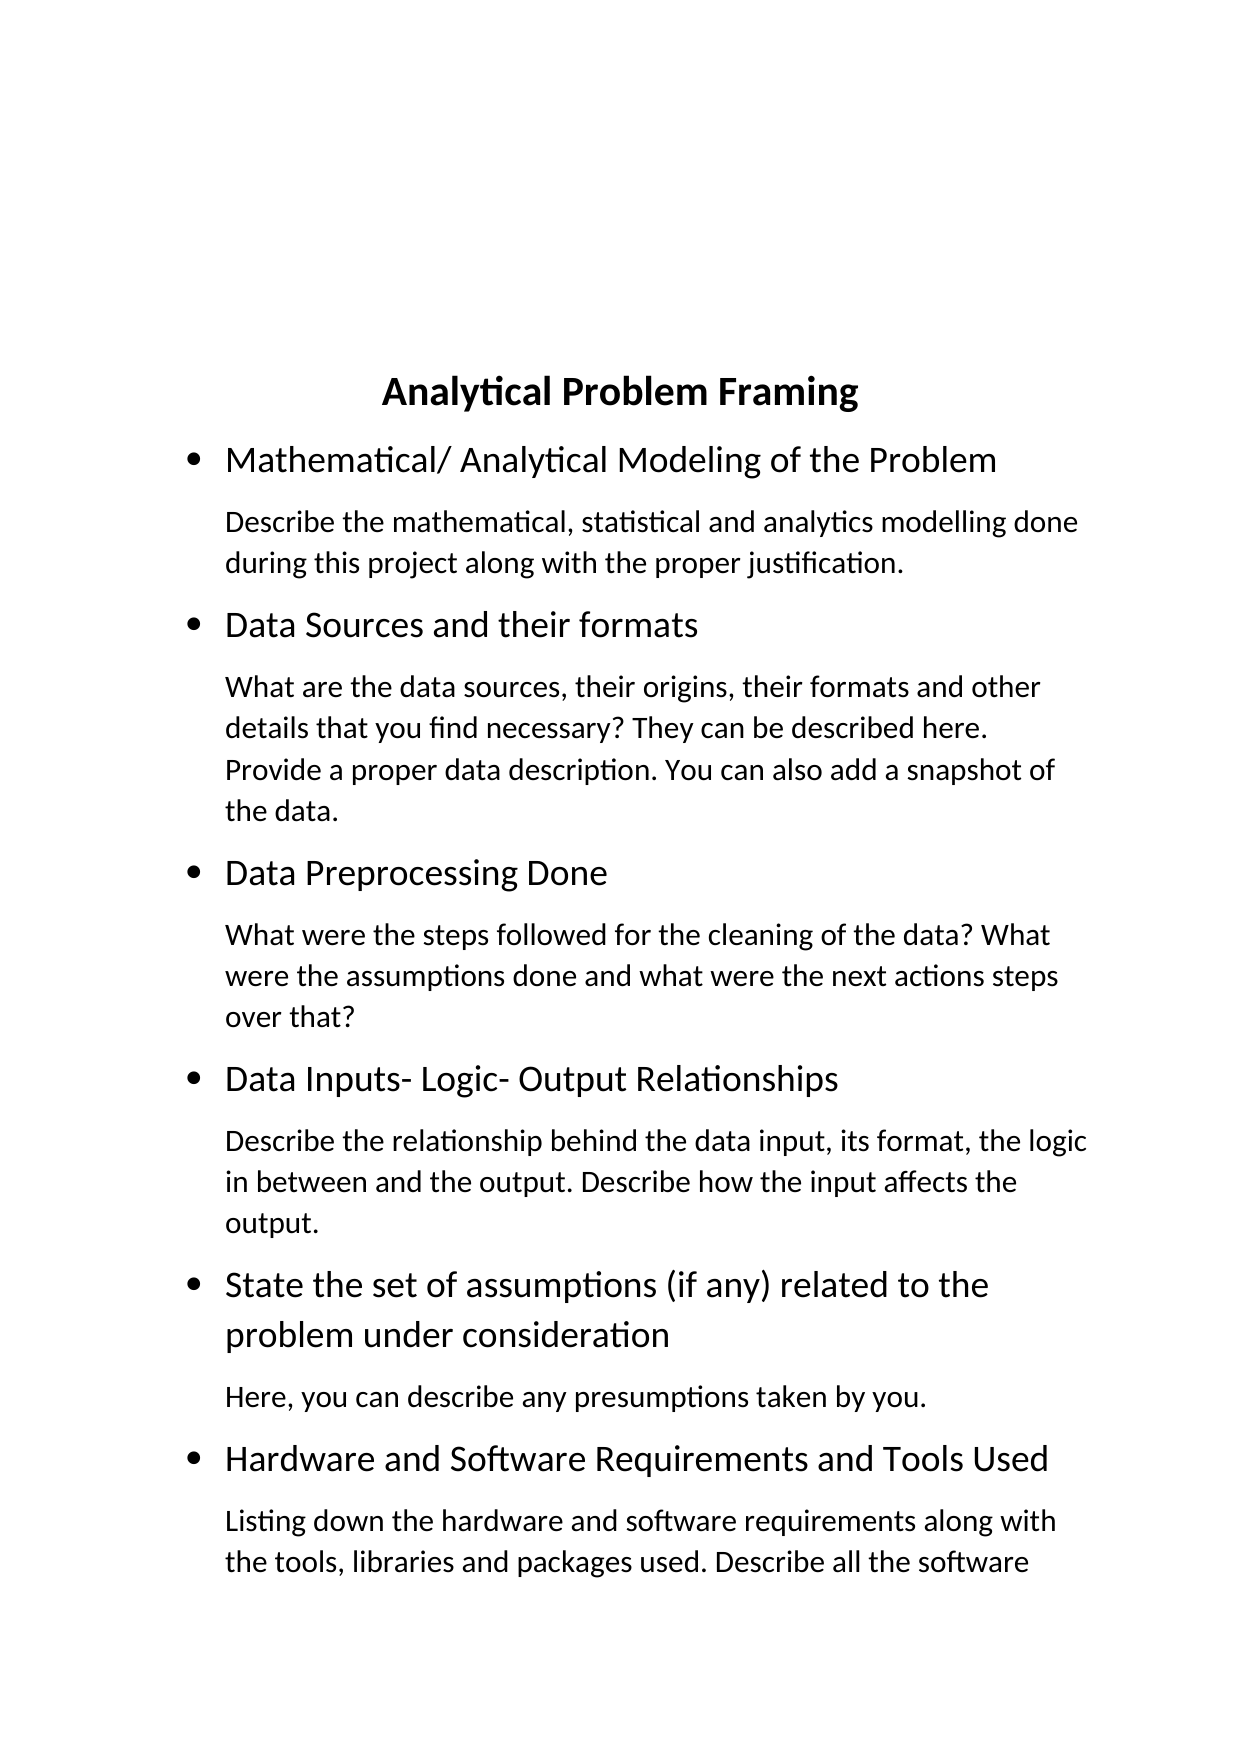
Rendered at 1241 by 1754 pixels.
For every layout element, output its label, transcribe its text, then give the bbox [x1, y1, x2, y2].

text What are the data sources, their origins, their formats and other details that you find necessary? They can be described here. Provide a proper data description. You can also add a snapshot of the data. [225, 667, 1090, 829]
list Hardware and Software Requirements and Tools Used [187, 1435, 1090, 1481]
text Describe the mathematical, statistical and analytics modelling done during this project along with the proper justification. [225, 502, 1090, 582]
text Here, you can describe any presumptions taken by you. [150, 1377, 1090, 1415]
list Data Sources and their formats [187, 601, 1090, 647]
list Mathematical/ Analytical Modeling of the Problem [187, 436, 1090, 482]
text What were the steps followed for the cleaning of the data? What were the assumptions done and what were the next actions steps over that? [225, 915, 1090, 1035]
list State the set of assumptions (if any) related to the problem under consideration [187, 1261, 1090, 1357]
list Data Inputs- Logic- Output Relationships [187, 1055, 1090, 1101]
text Describe the relationship behind the data input, its format, the logic in between and the output. Describe how the input affects the output. [225, 1121, 1090, 1242]
list Data Preprocessing Done [187, 849, 1090, 894]
text Listing down the hardware and software requirements along with the tools, libraries and packages used. Describe all the software [225, 1501, 1090, 1580]
text Analytical Problem Framing [150, 365, 1090, 416]
